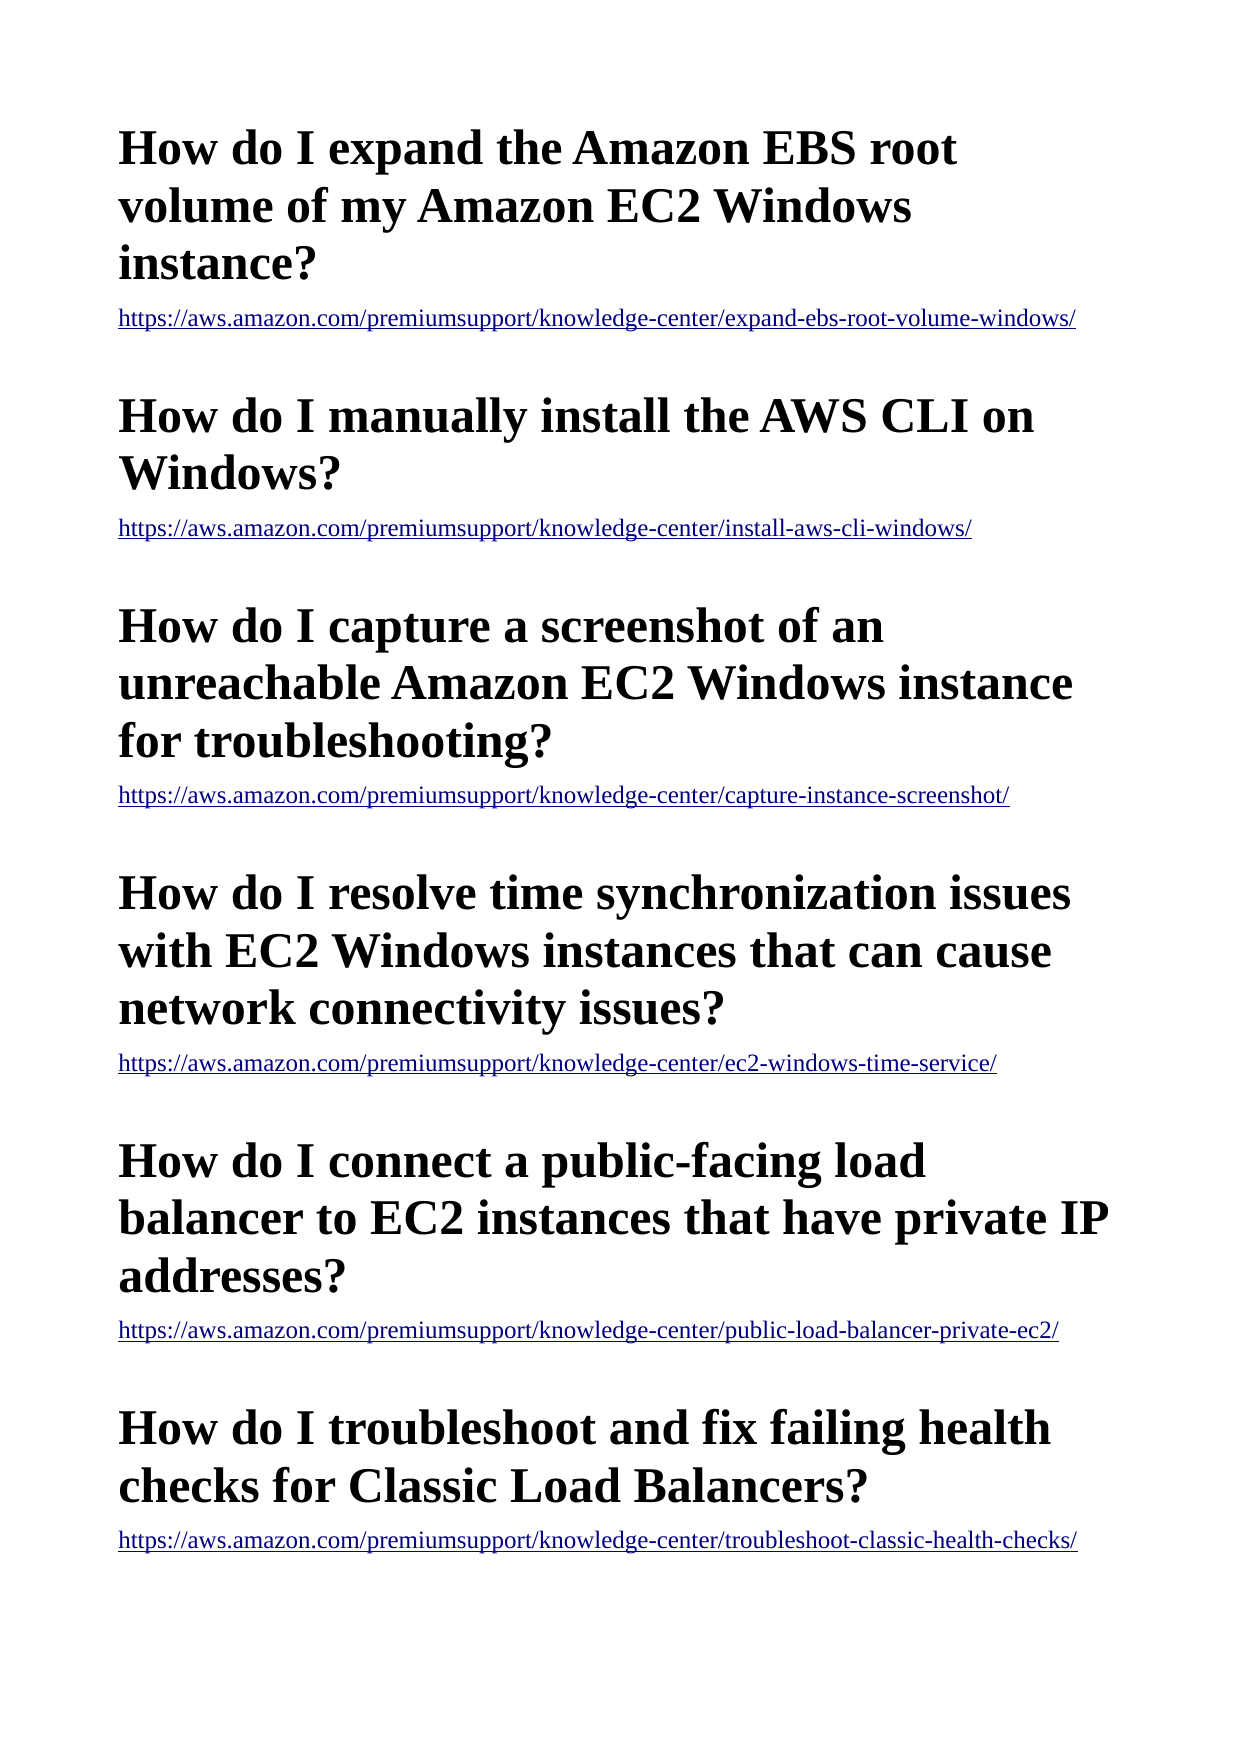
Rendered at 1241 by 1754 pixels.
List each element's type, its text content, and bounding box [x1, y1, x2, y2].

text https://aws.amazon.com/premiumsupport/knowledge-center/troubleshoot-classic-health-checks/ [118, 1526, 1122, 1554]
text https://aws.amazon.com/premiumsupport/knowledge-center/public-load-balancer-private-ec2/ [118, 1316, 1122, 1344]
text https://aws.amazon.com/premiumsupport/knowledge-center/capture-instance-screenshot/ [118, 781, 1122, 809]
subtitle How do I resolve time synchronization issues with EC2 Windows instances that can cause network connectivity issues? [118, 863, 1122, 1036]
subtitle How do I connect a public-facing load balancer to EC2 instances that have private IP addresses? [118, 1131, 1122, 1303]
text https://aws.amazon.com/premiumsupport/knowledge-center/expand-ebs-root-volume-windows/ [118, 303, 1122, 332]
text https://aws.amazon.com/premiumsupport/knowledge-center/ec2-windows-time-service/ [118, 1048, 1122, 1077]
subtitle How do I manually install the AWS CLI on Windows? [118, 386, 1122, 501]
subtitle How do I expand the Amazon EBS root volume of my Amazon EC2 Windows instance? [118, 118, 1122, 291]
subtitle How do I troubleshoot and fix failing health checks for Classic Load Balancers? [118, 1398, 1122, 1513]
text https://aws.amazon.com/premiumsupport/knowledge-center/install-aws-cli-windows/ [118, 513, 1122, 542]
subtitle How do I capture a screenshot of an unreachable Amazon EC2 Windows instance for troubleshooting? [118, 596, 1122, 768]
